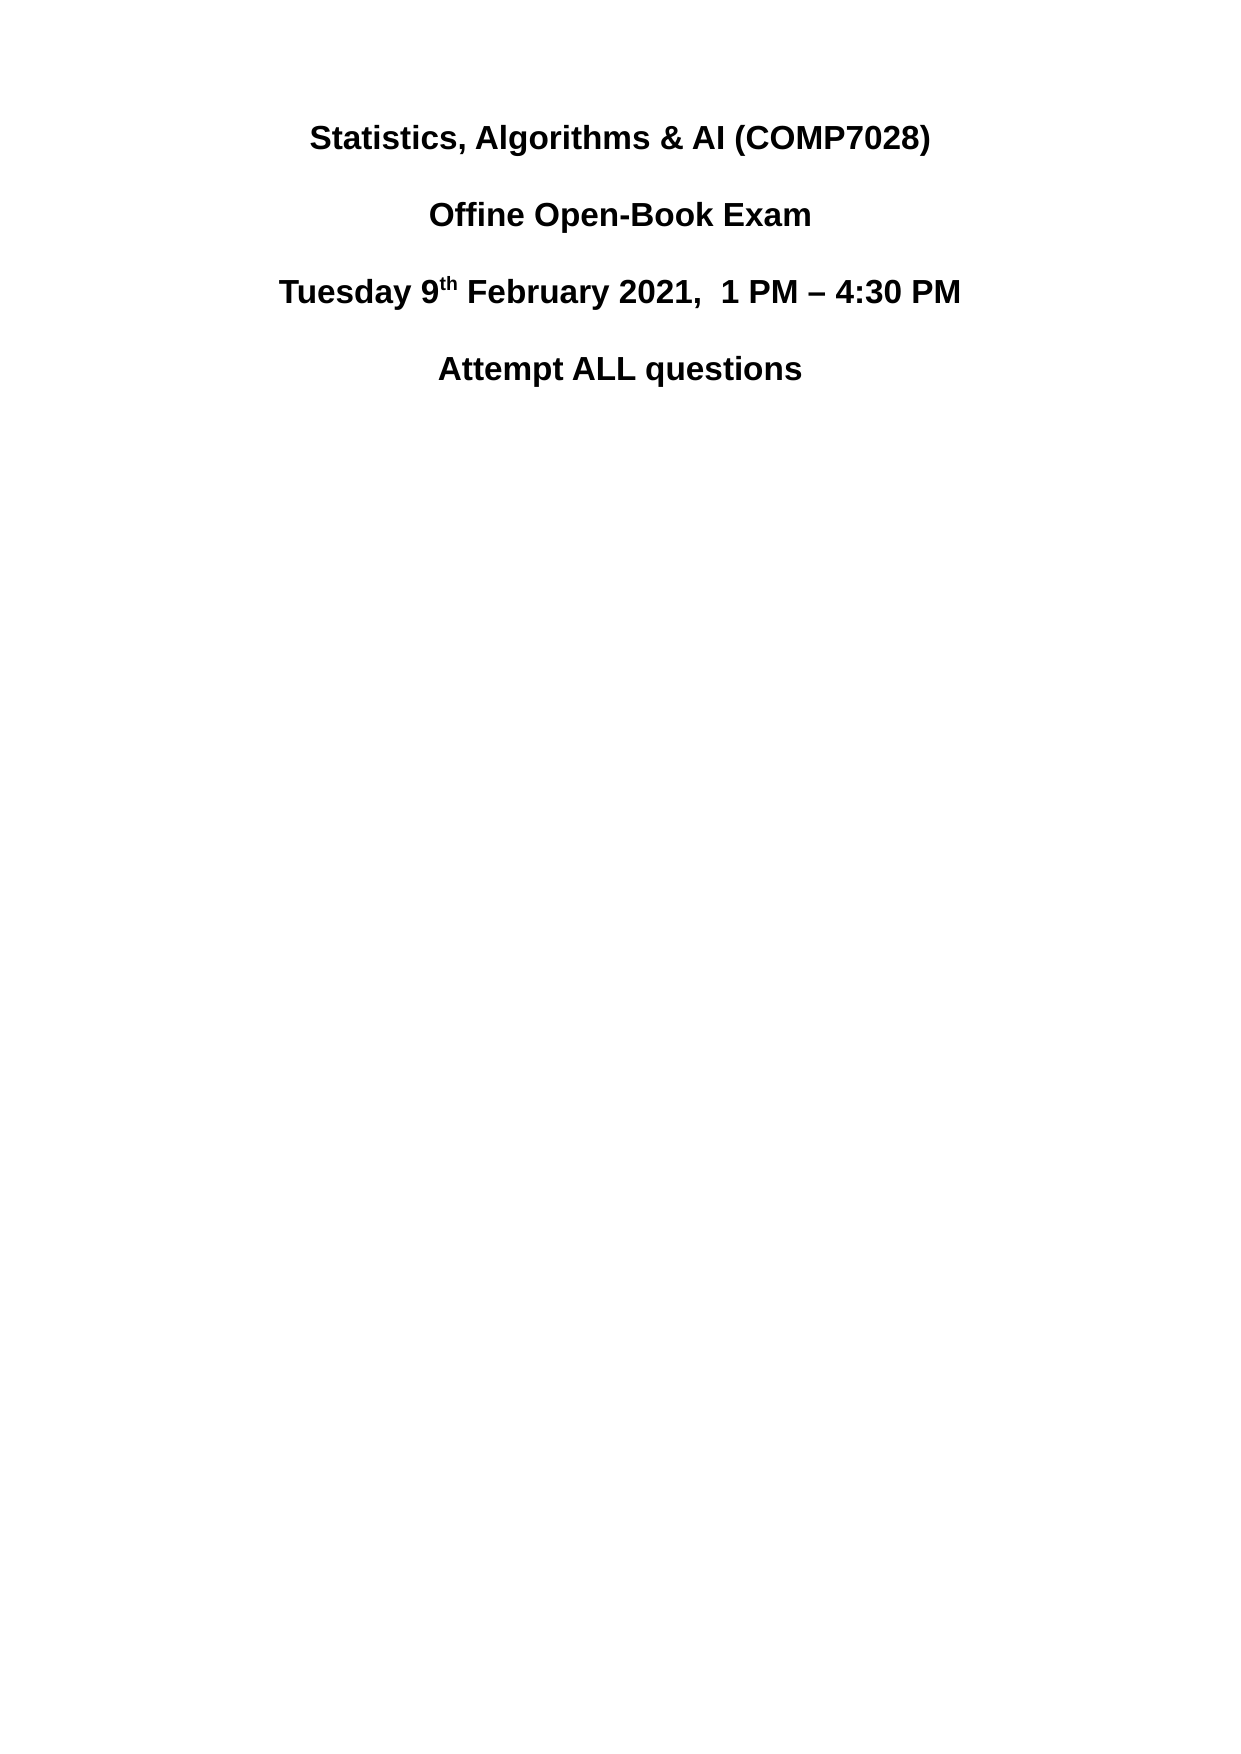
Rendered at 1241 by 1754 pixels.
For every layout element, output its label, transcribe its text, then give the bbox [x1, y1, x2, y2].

text Offine Open-Book Exam [118, 195, 1122, 233]
text Attempt ALL questions [118, 349, 1122, 387]
text Tuesday 9th February 2021, 1 PM – 4:30 PM [118, 272, 1122, 310]
text Statistics, Algorithms & AI (COMP7028) [118, 118, 1122, 157]
